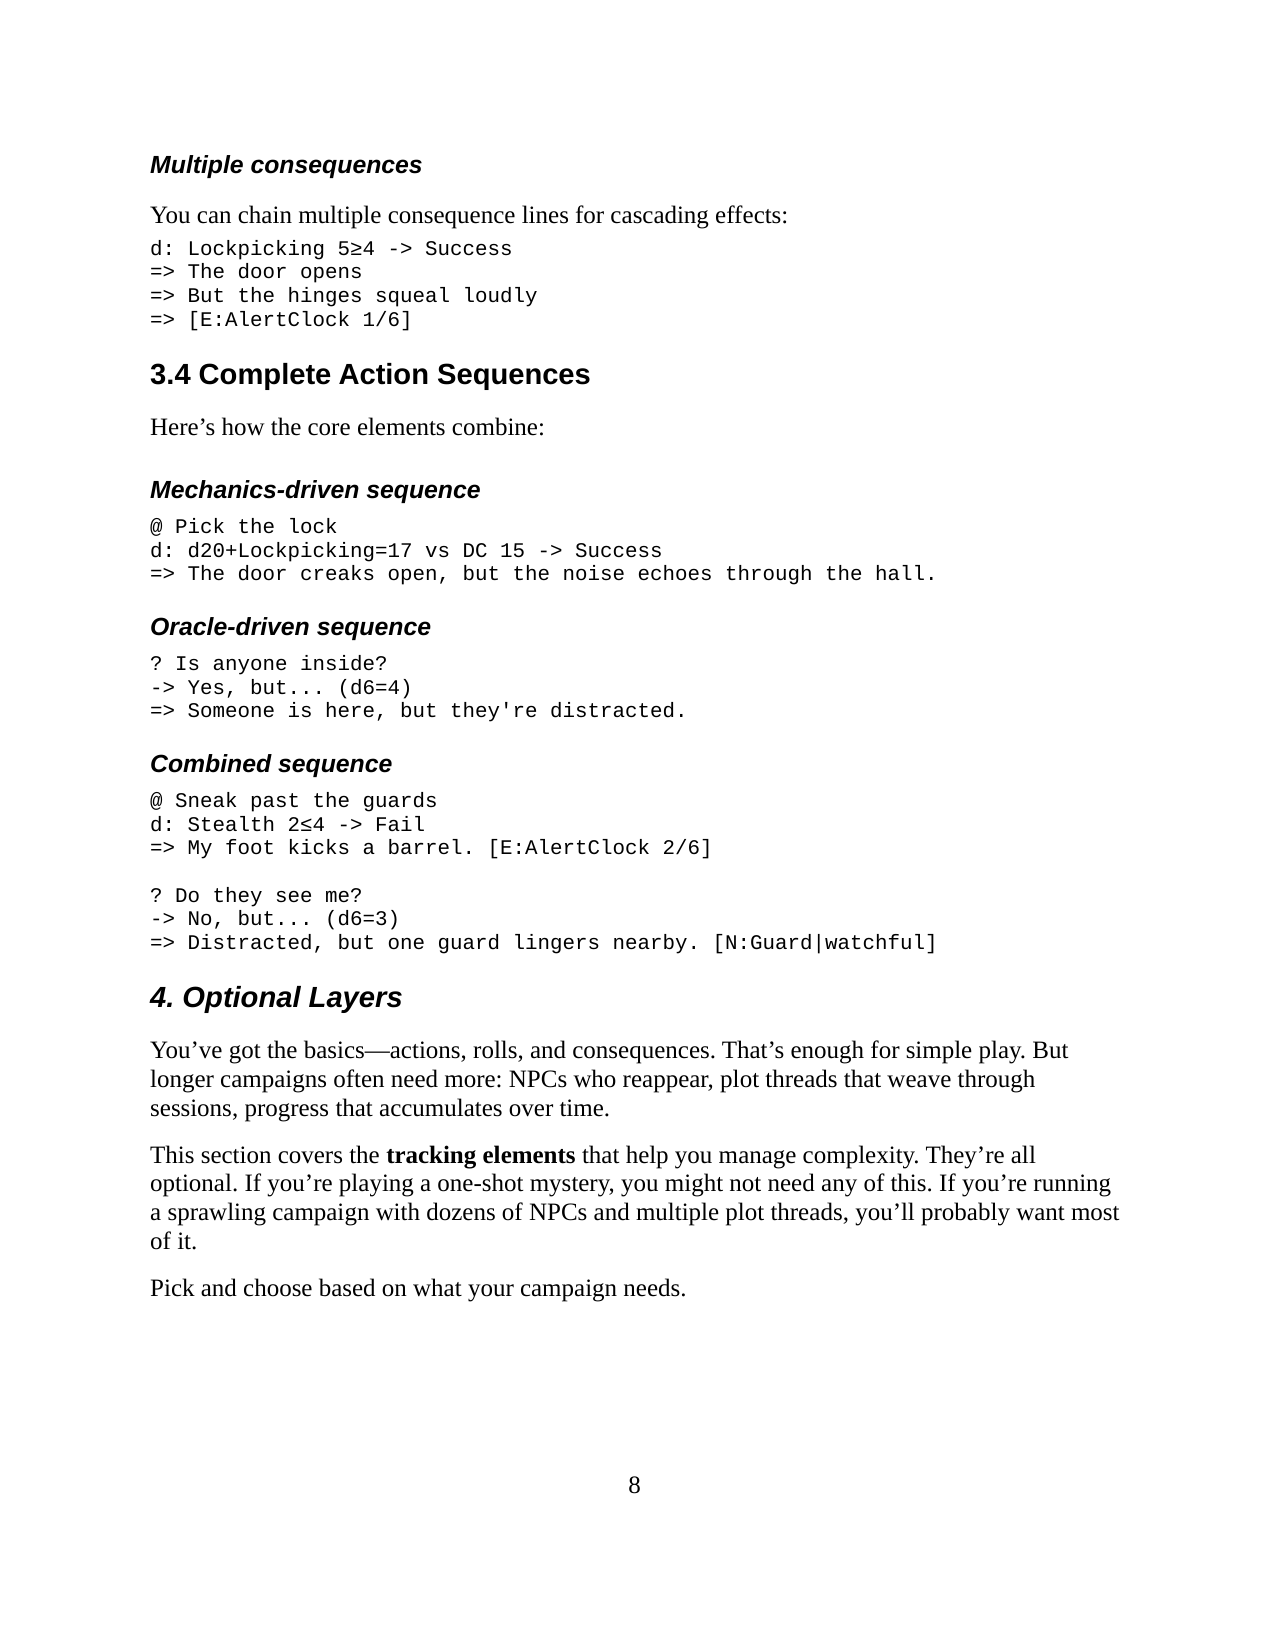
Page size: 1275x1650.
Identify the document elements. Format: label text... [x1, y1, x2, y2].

text You can chain multiple consequence lines for cascading effects: [150, 200, 1125, 229]
text d: d20+Lockpicking=17 vs DC 15 -> Success [150, 540, 1125, 563]
text You’ve got the basics—actions, rolls, and consequences. That’s enough for simple play. But longer campaigns often need more: NPCs who reappear, plot threads that weave through sessions, progress that accumulates over time. [150, 1036, 1125, 1122]
subtitle Mechanics-driven sequence [150, 475, 1125, 503]
text => Distracted, but one guard lingers nearby. [N:Guard|watchful] [150, 932, 1125, 956]
text => [E:AlertClock 1/6] [150, 309, 1125, 332]
text @ Pick the lock [150, 516, 1125, 540]
text This section covers the tracking elements that help you manage complexity. They’re all optional. If you’re playing a one-shot mystery, you might not need any of this. If you’re running a sprawling campaign with dozens of NPCs and multiple plot threads, you’ll probably want most of it. [150, 1140, 1125, 1255]
text @ Sneak past the guards [150, 790, 1125, 814]
text d: Lockpicking 5≥4 -> Success [150, 238, 1125, 261]
text Here’s how the core elements combine: [150, 412, 1125, 441]
text => Someone is here, but they're distracted. [150, 700, 1125, 724]
subtitle Multiple consequences [150, 150, 1125, 178]
text -> No, but... (d6=3) [150, 908, 1125, 932]
subtitle Combined sequence [150, 749, 1125, 777]
subtitle 4. Optional Layers [150, 981, 1125, 1014]
subtitle Oracle-driven sequence [150, 612, 1125, 641]
text ? Is anyone inside? [150, 653, 1125, 677]
text => The door creaks open, but the noise echoes through the hall. [150, 563, 1125, 587]
text Pick and choose based on what your campaign needs. [150, 1273, 1125, 1301]
subtitle 3.4 Complete Action Sequences [150, 357, 1125, 391]
text d: Stealth 2≤4 -> Fail [150, 814, 1125, 837]
text -> Yes, but... (d6=4) [150, 677, 1125, 700]
text => The door opens [150, 261, 1125, 285]
text => But the hinges squeal loudly [150, 285, 1125, 309]
text => My foot kicks a barrel. [E:AlertClock 2/6] [150, 837, 1125, 861]
text ? Do they see me? [150, 884, 1125, 908]
